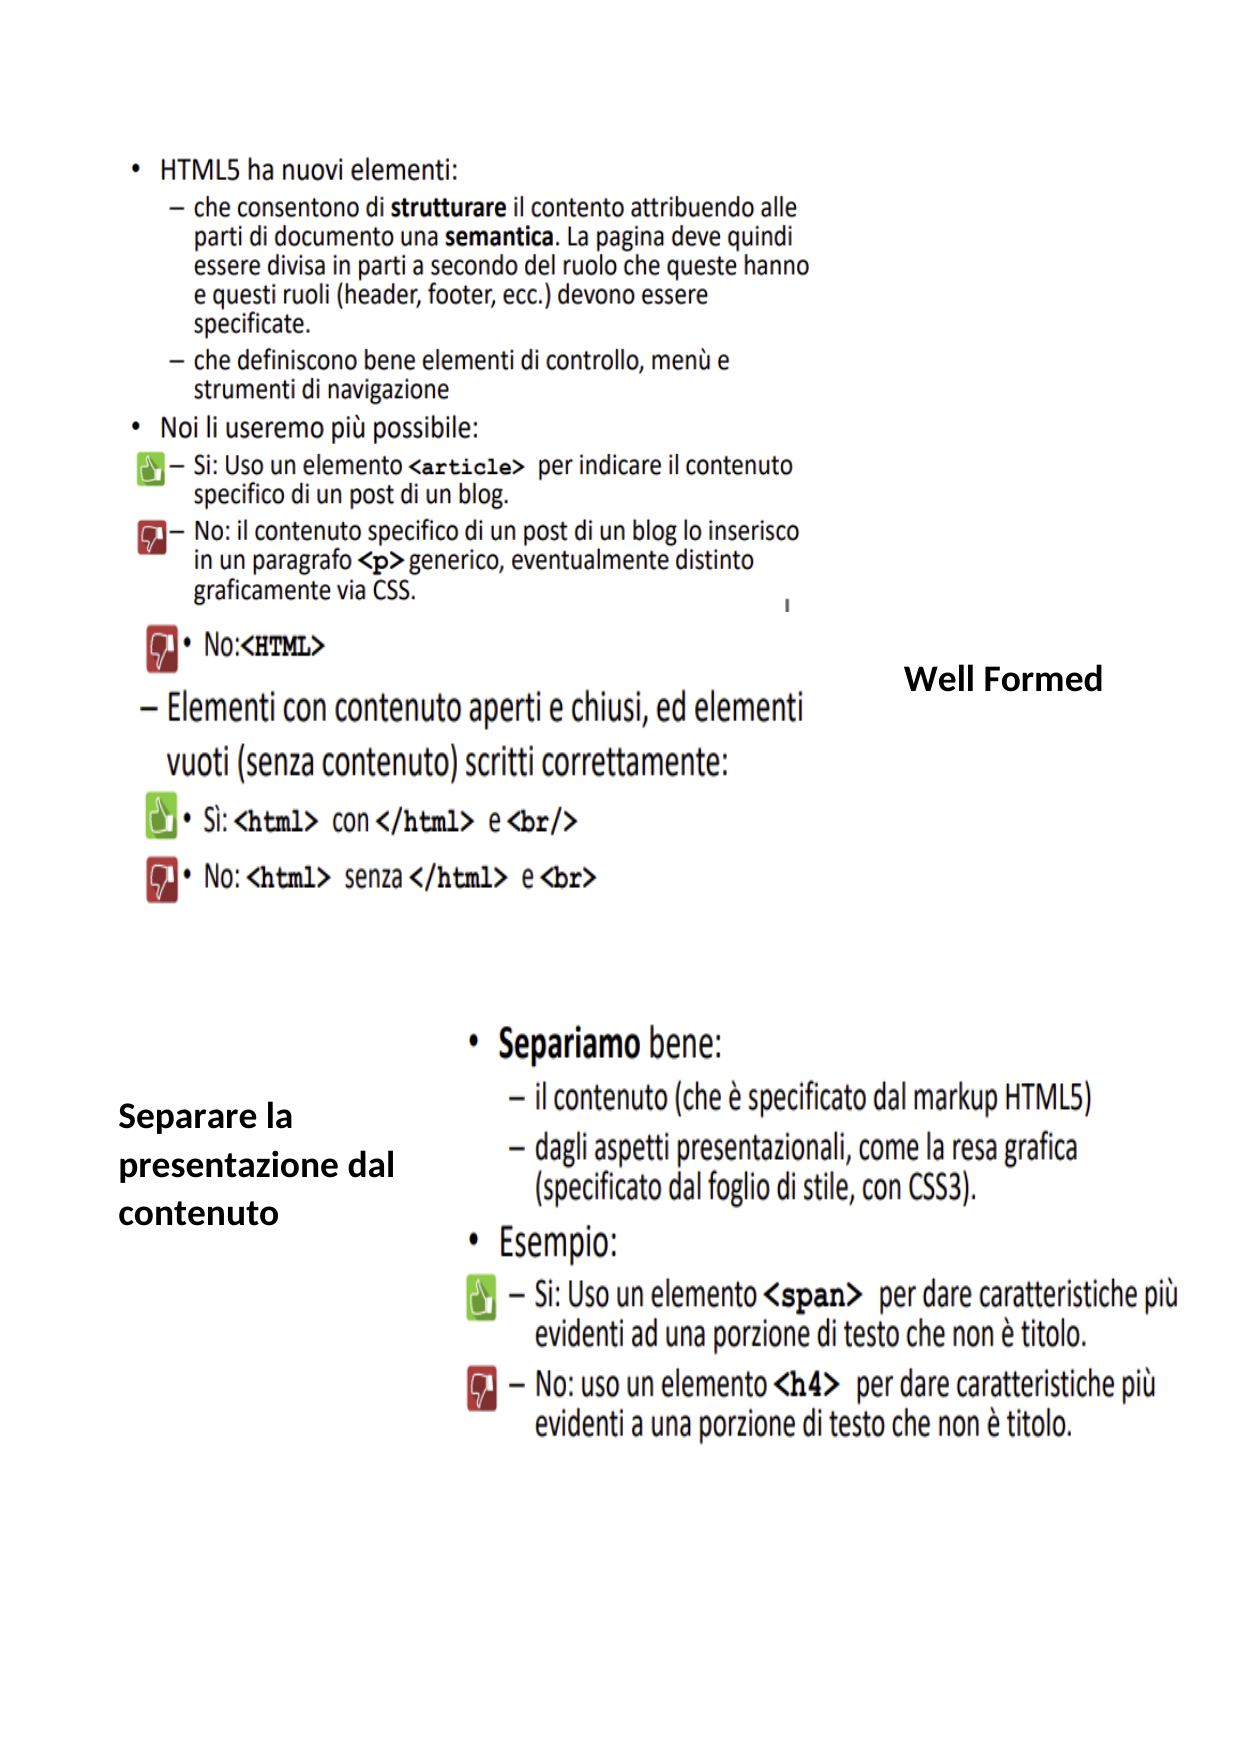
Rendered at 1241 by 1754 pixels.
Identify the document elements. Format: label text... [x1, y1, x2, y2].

text HTML [810, 148, 1122, 214]
list Scrivere codice portabile [810, 412, 1122, 443]
text Well Formed [811, 655, 1122, 701]
list Separare la presentazione dal contenuto [810, 348, 1122, 378]
text Prospettiva [810, 234, 1122, 265]
text Separare la presentazione dal contenuto [118, 1092, 461, 1235]
list Scrivere codice well formed, ovvero ordinato [810, 283, 1122, 314]
list Seguire la semantica degli elementi [810, 316, 1122, 346]
list Scrivere codice accessibile [810, 380, 1122, 411]
